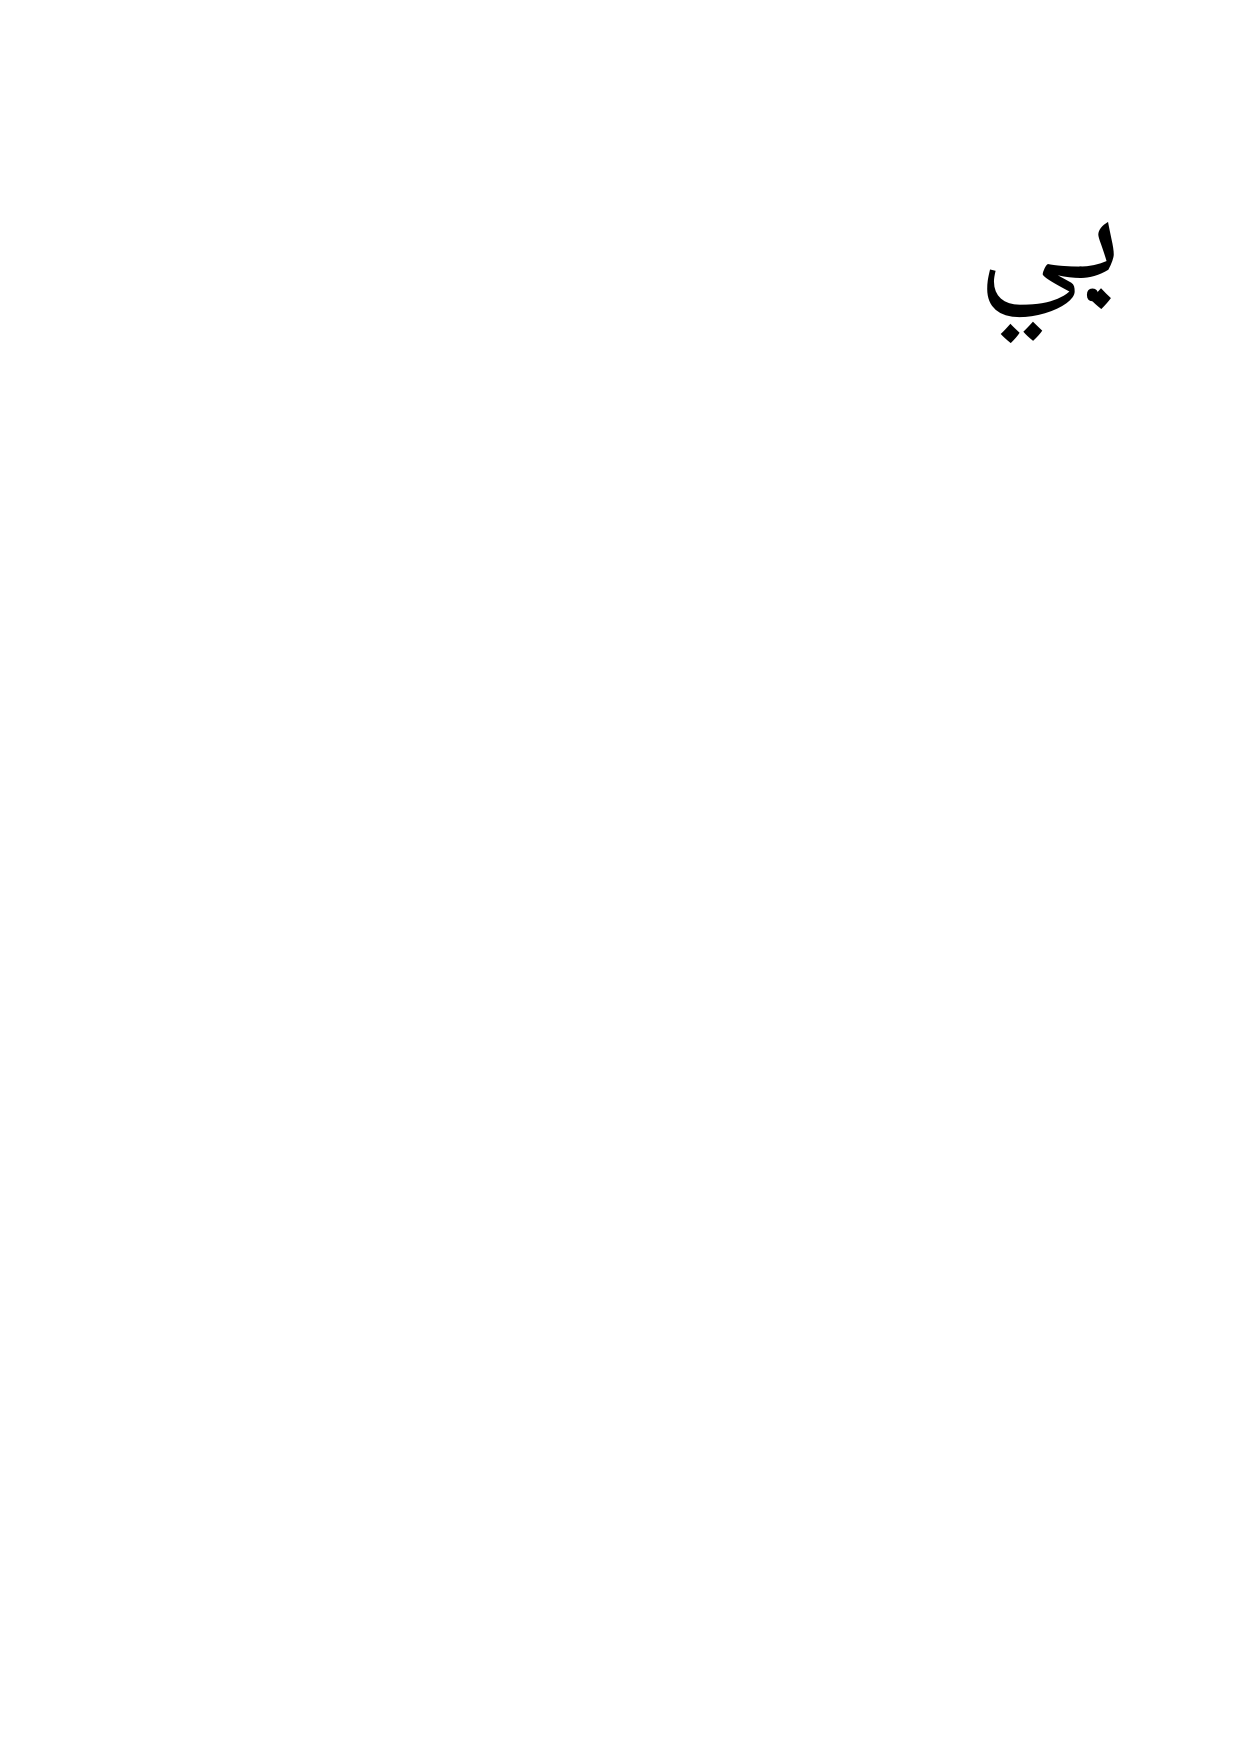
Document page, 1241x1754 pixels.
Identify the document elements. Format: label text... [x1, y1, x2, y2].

text بִي [118, 118, 1122, 373]
